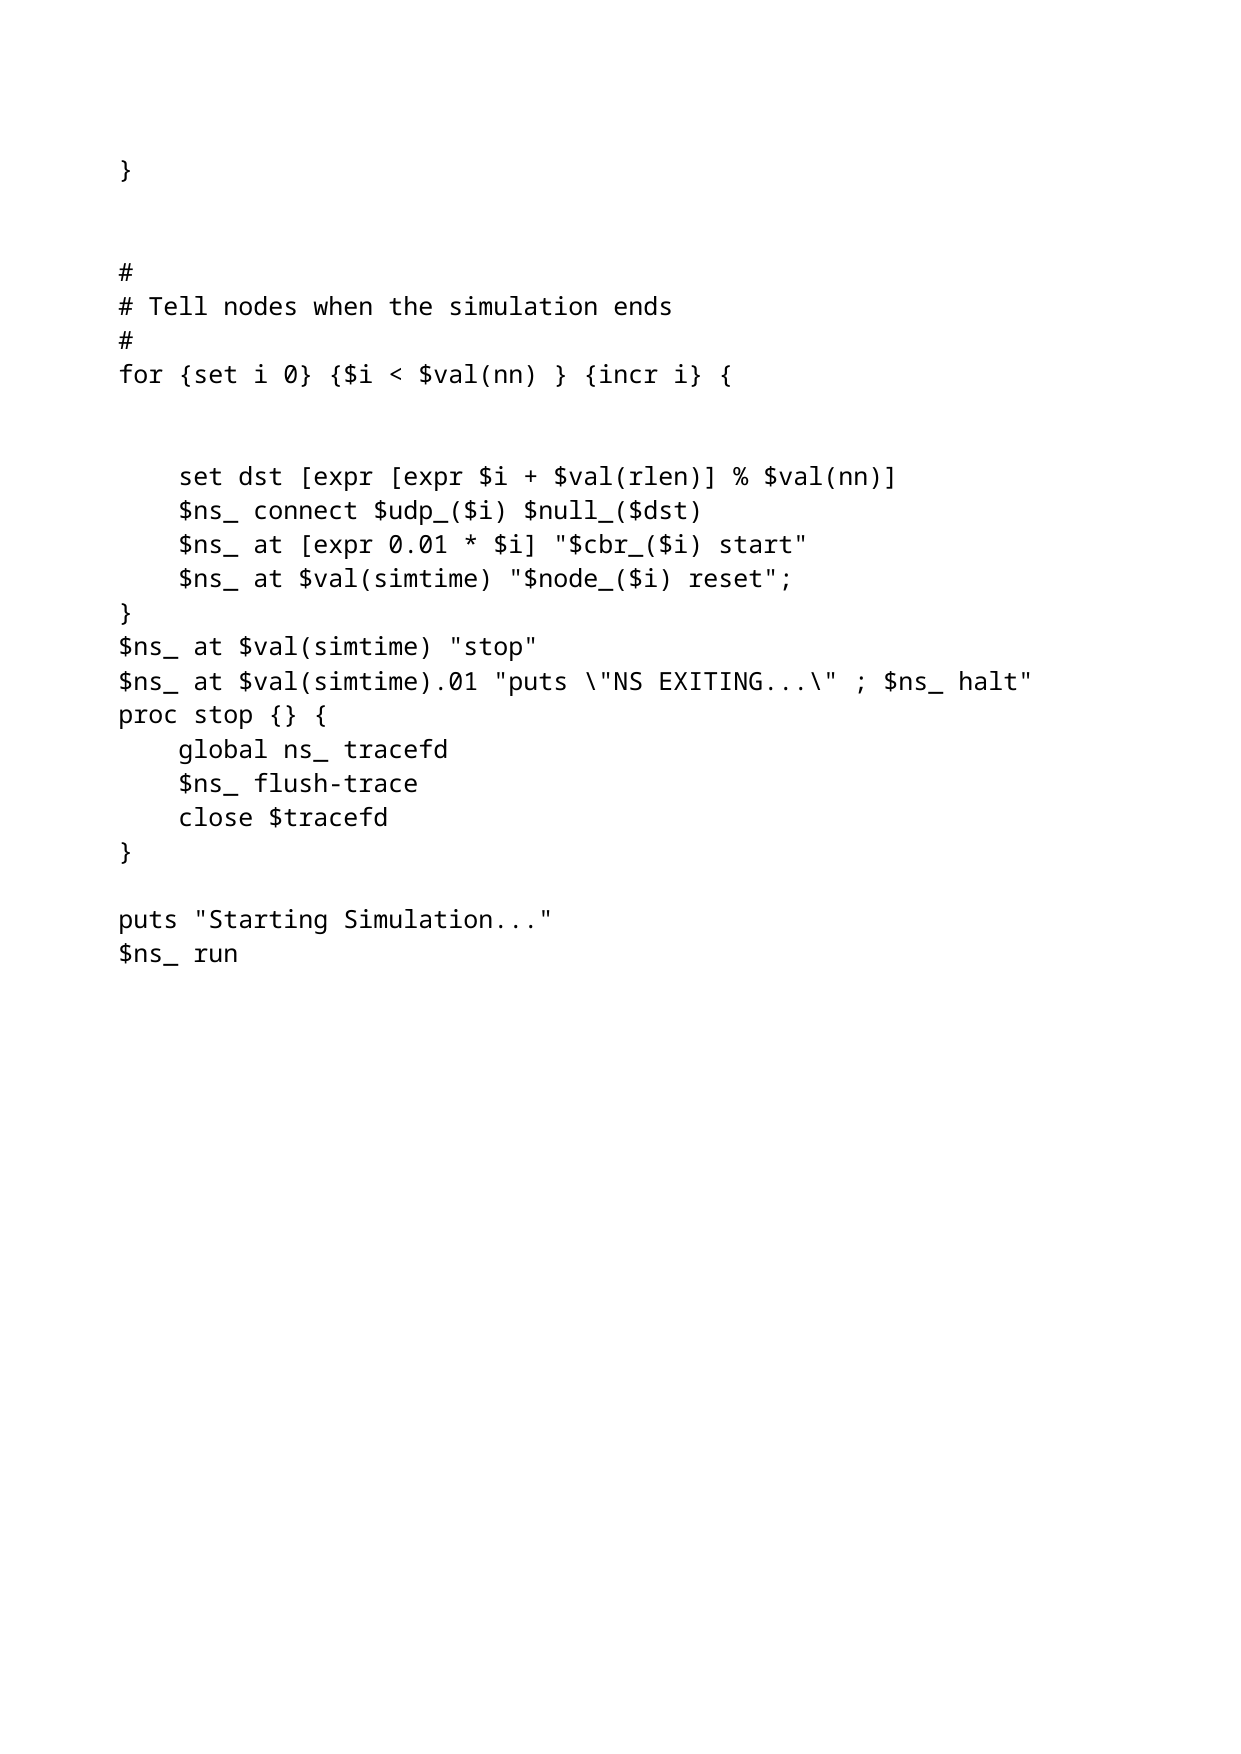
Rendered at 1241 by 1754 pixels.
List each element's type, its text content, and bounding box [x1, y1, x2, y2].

text $ns_ at $val(simtime) "$node_($i) reset"; [118, 561, 1122, 595]
text $ns_ run [118, 936, 1122, 970]
text proc stop {} { [118, 697, 1122, 731]
text } [118, 833, 1122, 867]
text $ns_ at $val(simtime).01 "puts \"NS EXITING...\" ; $ns_ halt" [118, 663, 1122, 697]
text global ns_ tracefd [118, 731, 1122, 765]
text $ns_ flush-trace [118, 765, 1122, 799]
text # Tell nodes when the simulation ends [118, 288, 1122, 322]
text } [118, 595, 1122, 629]
text set dst [expr [expr $i + $val(rlen)] % $val(nn)] [118, 459, 1122, 493]
text close $tracefd [118, 799, 1122, 833]
text # [118, 322, 1122, 357]
text for {set i 0} {$i < $val(nn) } {incr i} { [118, 357, 1122, 391]
text # [118, 254, 1122, 288]
text $ns_ at $val(simtime) "stop" [118, 629, 1122, 663]
text } [118, 152, 1122, 186]
text $ns_ connect $udp_($i) $null_($dst) [118, 493, 1122, 527]
text puts "Starting Simulation..." [118, 902, 1122, 936]
text $ns_ at [expr 0.01 * $i] "$cbr_($i) start" [118, 527, 1122, 561]
